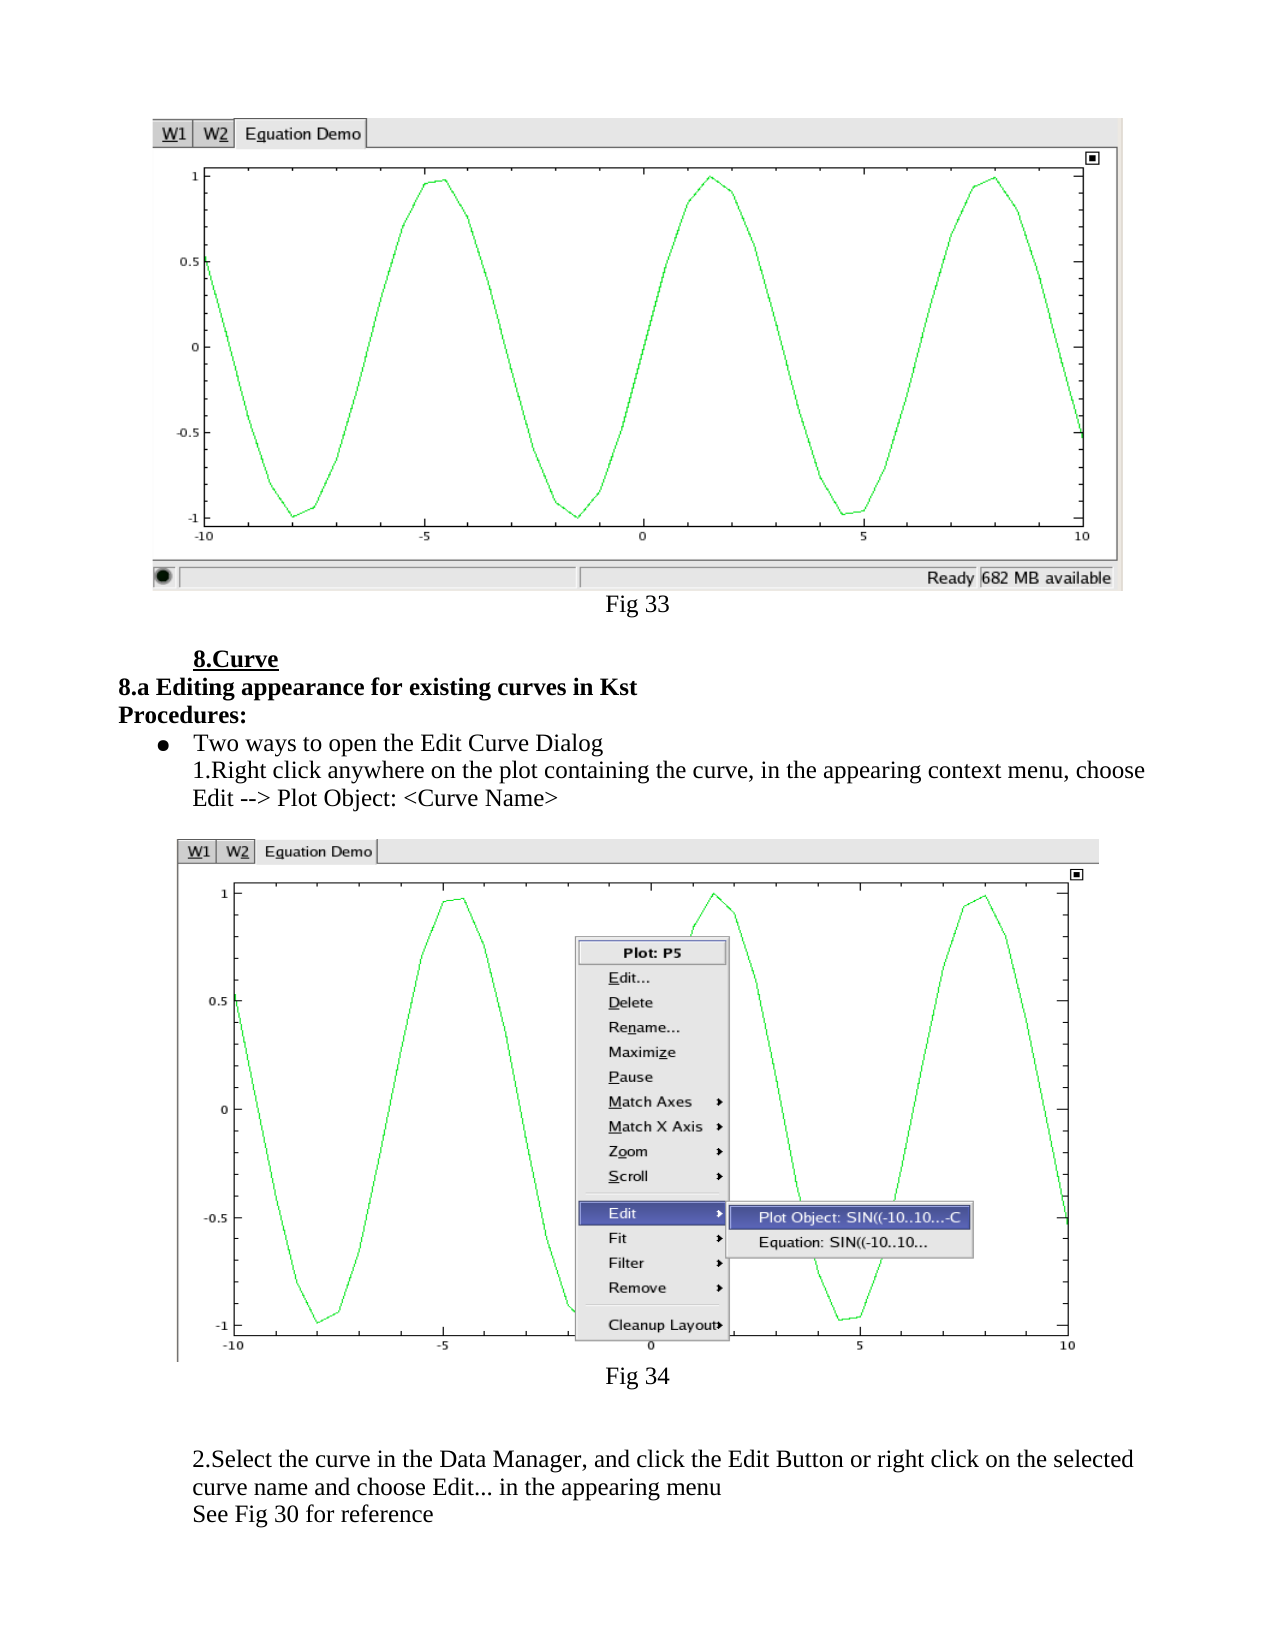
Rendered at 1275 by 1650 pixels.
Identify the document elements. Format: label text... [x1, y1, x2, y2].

text Fig 33 [118, 118, 1157, 618]
text See Fig 30 for reference [192, 1501, 1157, 1528]
text 8.a Editing appearance for existing curves in Kst [118, 673, 1157, 701]
text Fig 34 [118, 839, 1157, 1390]
picture [176, 839, 1099, 1362]
picture [152, 118, 1123, 591]
text Procedures: [118, 701, 1157, 729]
text Edit --> Plot Object: <Curve Name> [192, 784, 1157, 812]
list Two ways to open the Edit Curve Dialog [156, 729, 1157, 756]
text 2.Select the curve in the Data Manager, and click the Edit Button or right click on the selected curve name and choose Edit... in the appearing menu [192, 1445, 1157, 1501]
text 1.Right click anywhere on the plot containing the curve, in the appearing context menu, choose [192, 756, 1157, 784]
list 8.Curve [156, 646, 1157, 673]
